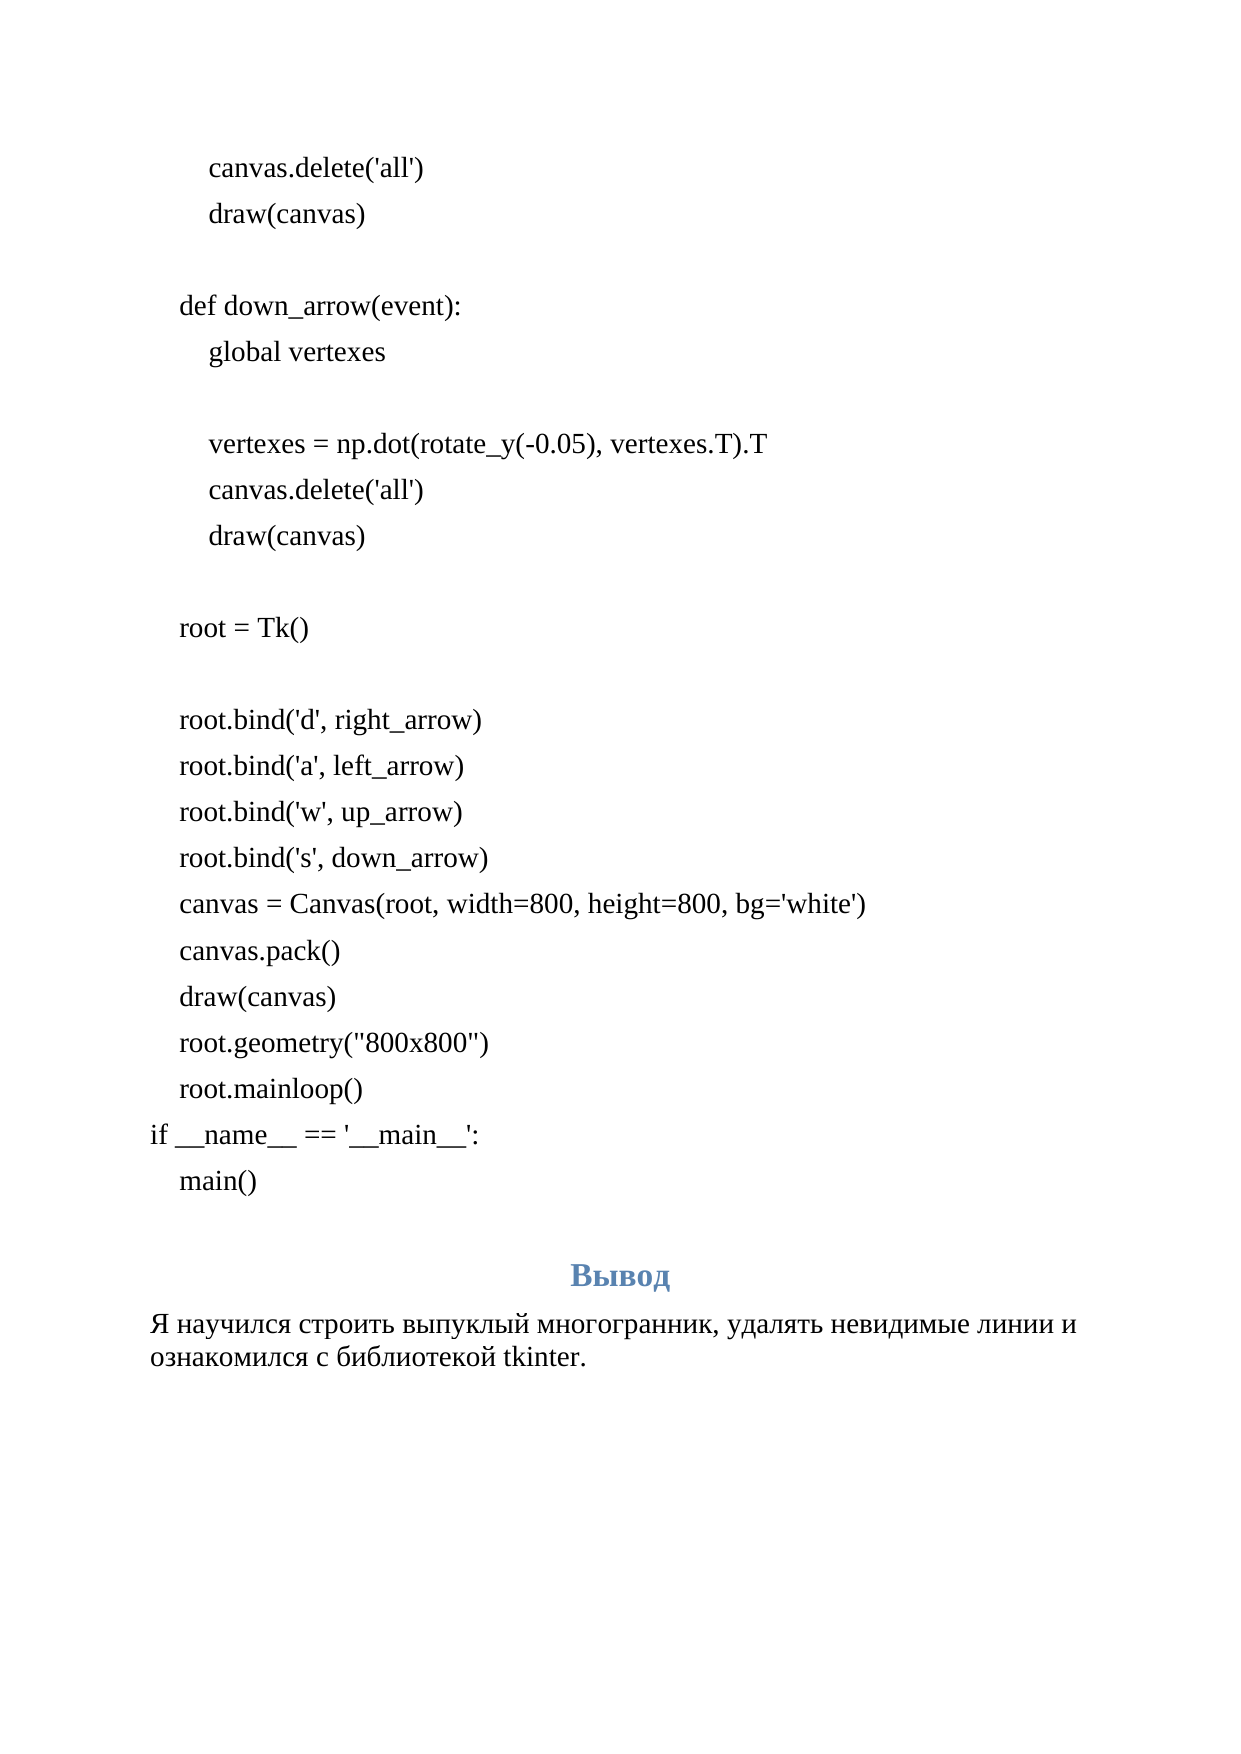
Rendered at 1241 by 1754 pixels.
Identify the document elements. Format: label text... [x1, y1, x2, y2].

text root.mainloop() [150, 1071, 1090, 1104]
text root.bind('w', up_arrow) [150, 794, 1090, 828]
text canvas.delete('all') [150, 150, 1090, 183]
text vertexes = np.dot(rotate_y(-0.05), vertexes.T).T [150, 426, 1090, 460]
text draw(canvas) [150, 196, 1090, 229]
text root.bind('a', left_arrow) [150, 748, 1090, 782]
text Я научился строить выпуклый многогранник, удалять невидимые линии и ознакомился с библиотекой tkinter. [150, 1306, 1090, 1373]
text canvas.delete('all') [150, 472, 1090, 506]
text root.geometry("800x800") [150, 1025, 1090, 1058]
text root.bind('d', right_arrow) [150, 702, 1090, 736]
text main() [150, 1163, 1090, 1196]
text global vertexes [150, 334, 1090, 368]
text root.bind('s', down_arrow) [150, 841, 1090, 874]
text canvas.pack() [150, 933, 1090, 966]
text draw(canvas) [150, 518, 1090, 552]
text draw(canvas) [150, 979, 1090, 1012]
text Вывод [150, 1255, 1090, 1293]
text canvas = Canvas(root, width=800, height=800, bg='white') [150, 887, 1090, 920]
text if __name__ == '__main__': [150, 1117, 1090, 1150]
text root = Tk() [150, 610, 1090, 644]
text def down_arrow(event): [150, 288, 1090, 322]
